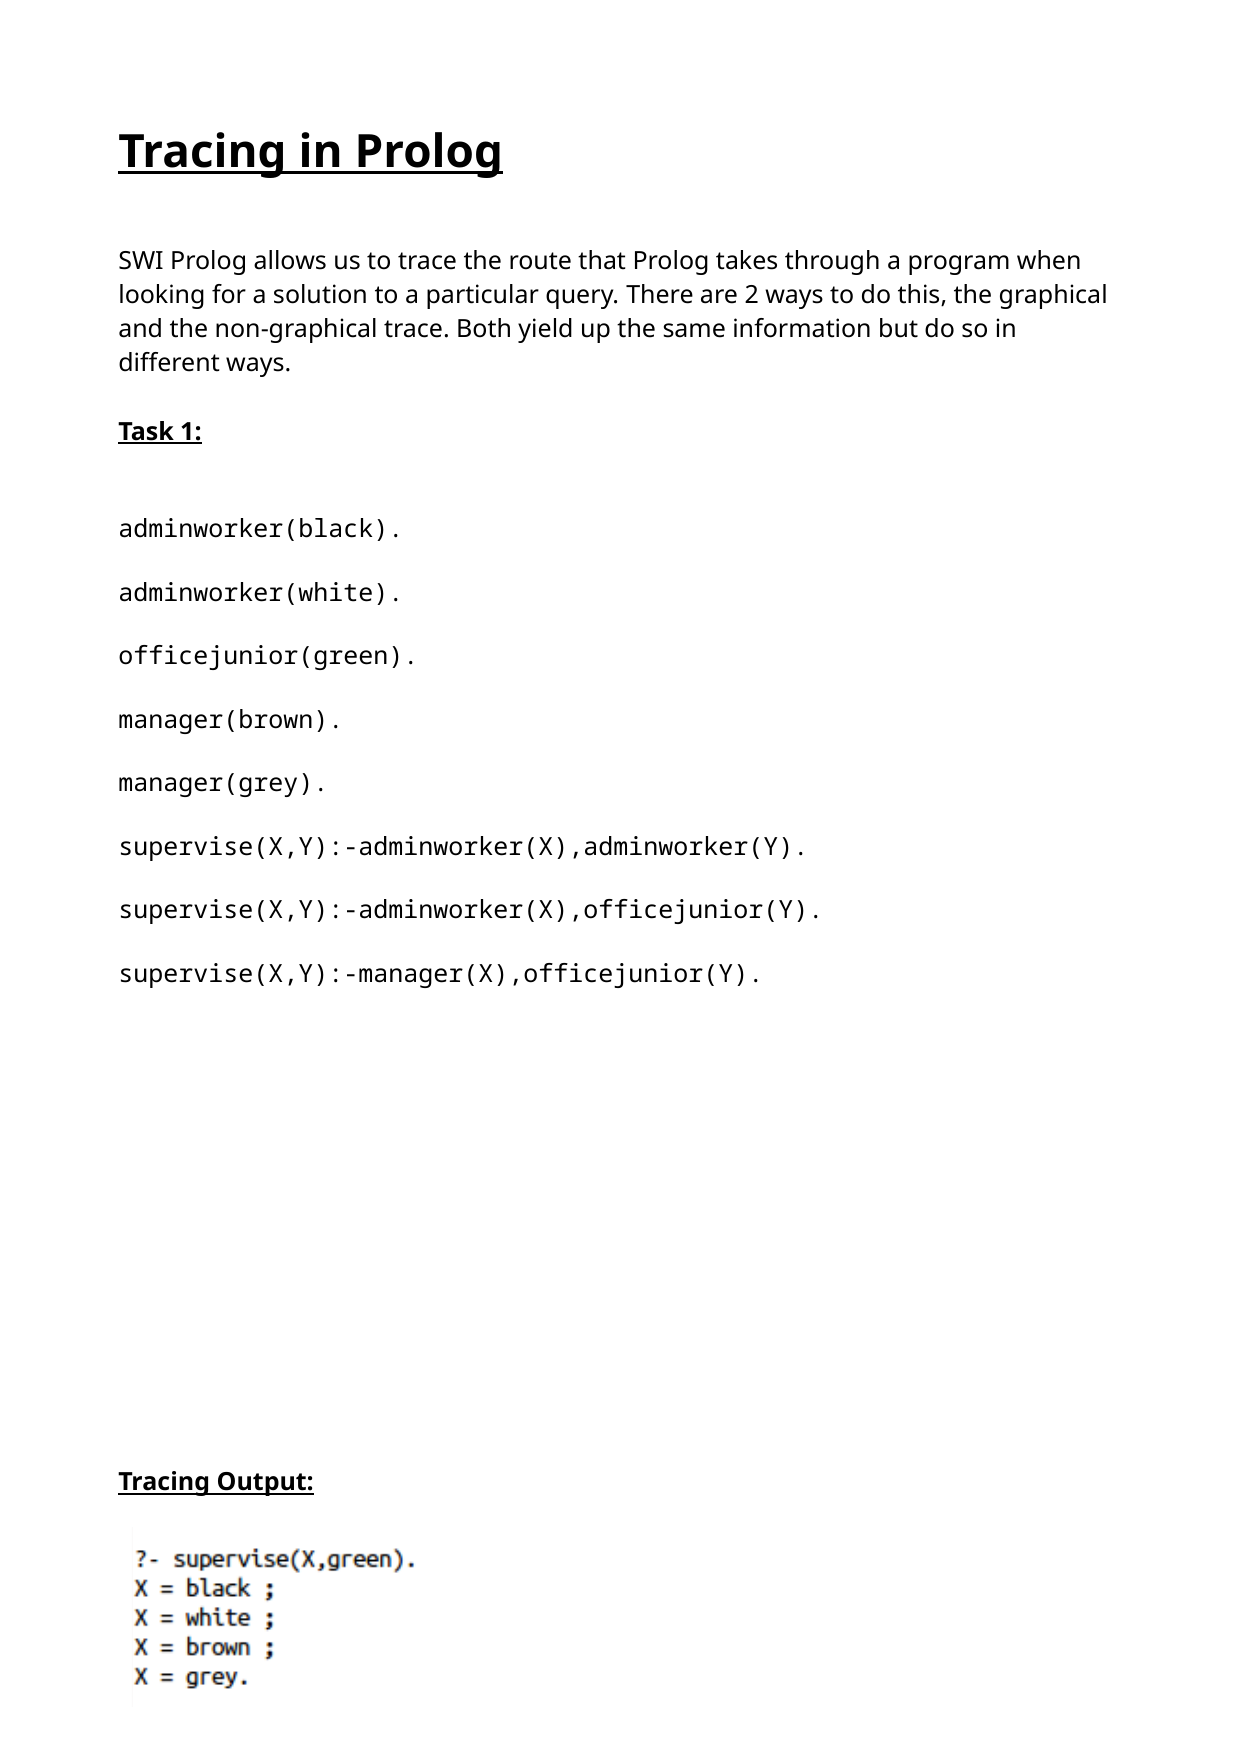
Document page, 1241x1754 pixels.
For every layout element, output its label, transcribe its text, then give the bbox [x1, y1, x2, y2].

title supervise(X,Y):-manager(X),officejunior(Y). [118, 956, 1122, 990]
title adminworker(white). [118, 574, 1122, 608]
title manager(brown). [118, 701, 1122, 736]
title adminworker(black). [118, 511, 1122, 545]
title Tracing Output: [118, 1464, 1122, 1498]
title manager(grey). [118, 765, 1122, 799]
text Tracing in Prolog [118, 118, 1122, 181]
title officejunior(green). [118, 638, 1122, 672]
title supervise(X,Y):-adminworker(X),adminworker(Y). [118, 828, 1122, 863]
picture [131, 1527, 458, 1707]
text SWI Prolog allows us to trace the route that Prolog takes through a program when looking for a solution to a particular query. There are 2 ways to do this, the graphical and the non-graphical trace. Both yield up the same information but do so in different ways. [118, 243, 1122, 379]
text Task 1: [118, 413, 1122, 447]
title supervise(X,Y):-adminworker(X),officejunior(Y). [118, 892, 1122, 926]
